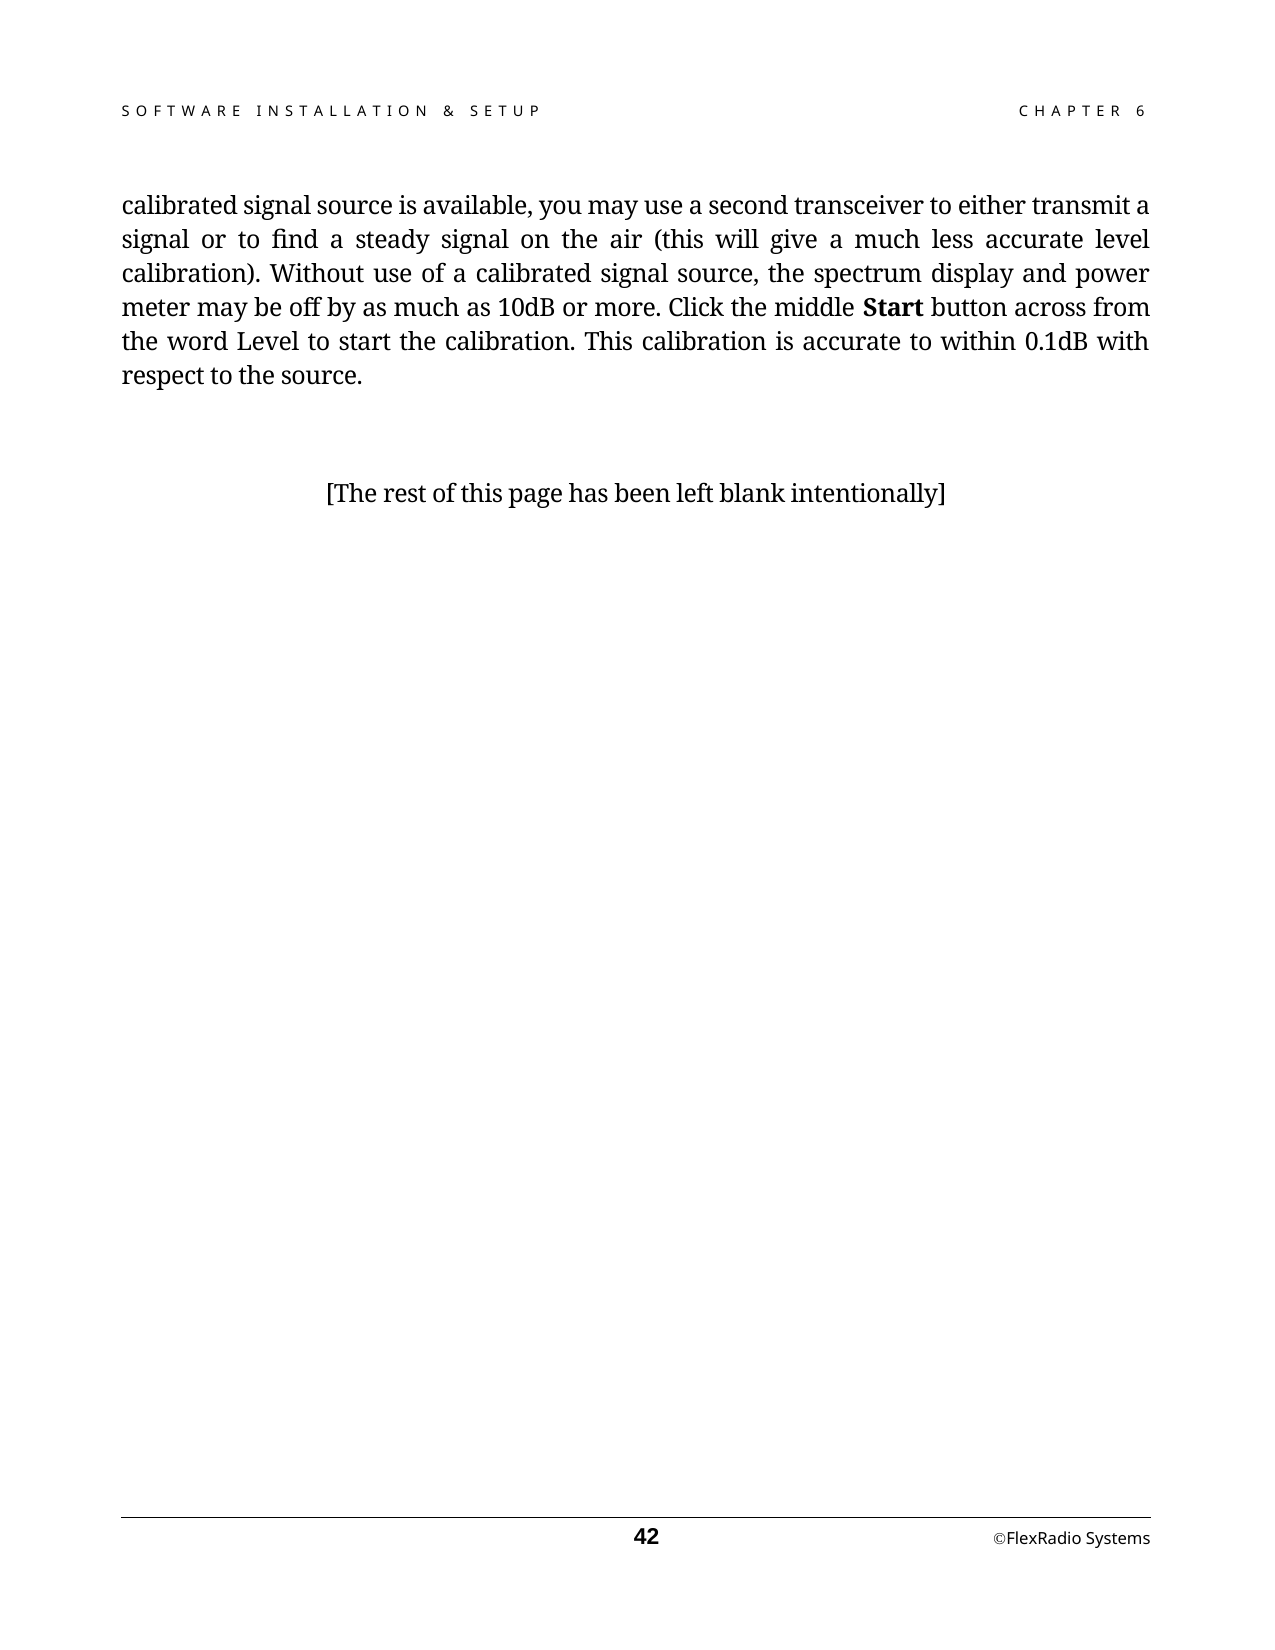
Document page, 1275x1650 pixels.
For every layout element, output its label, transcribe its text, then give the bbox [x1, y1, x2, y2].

text [The rest of this page has been left blank intentionally] [121, 476, 1151, 510]
text calibrated signal source is available, you may use a second transceiver to either transmit a signal or to find a steady signal on the air (this will give a much less accurate level calibration). Without use of a calibrated signal source, the spectrum display and power meter may be off by as much as 10dB or more. Click the middle Start button across from the word Level to start the calibration. This calibration is accurate to within 0.1dB with respect to the source. [121, 187, 1151, 392]
